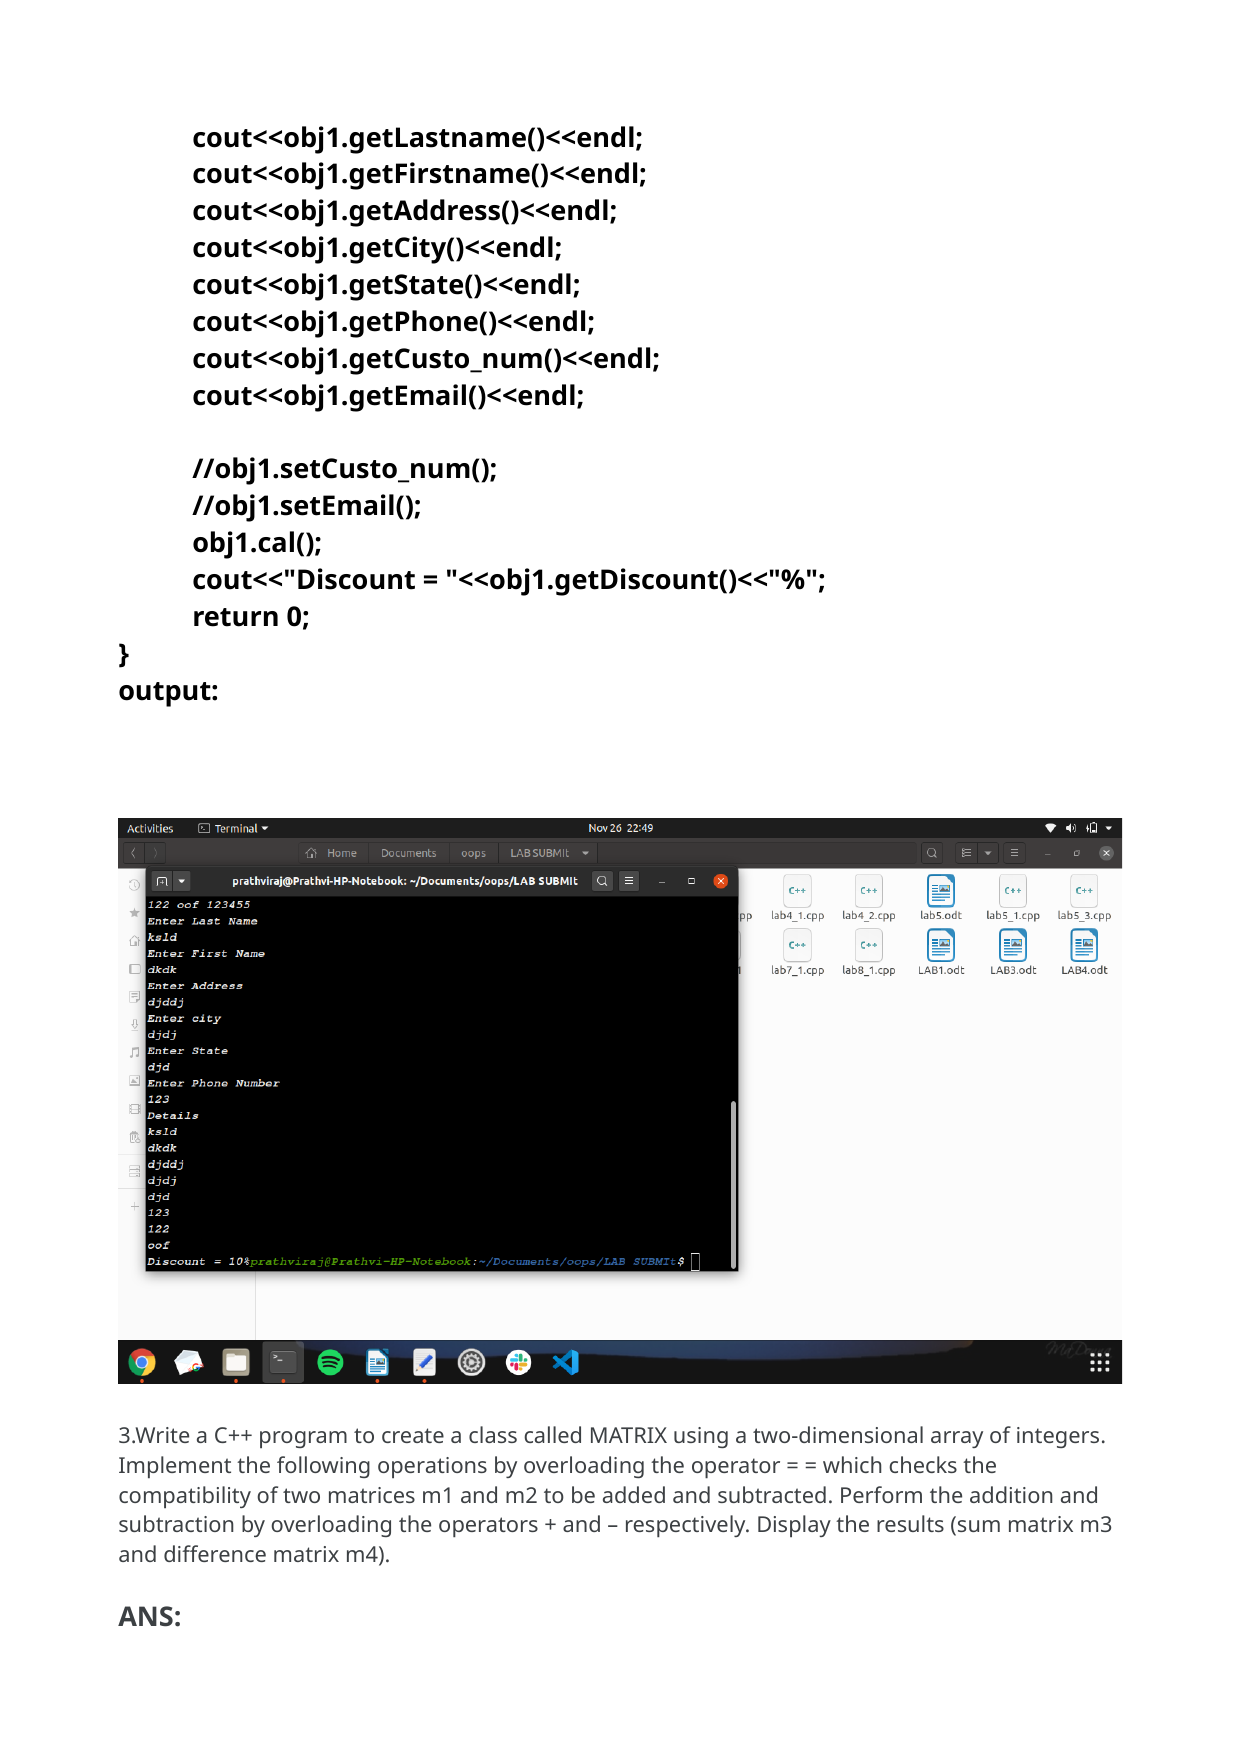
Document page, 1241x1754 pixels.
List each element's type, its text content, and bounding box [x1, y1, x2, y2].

text output: [118, 671, 1122, 708]
text cout<<obj1.getCity()<<endl; [118, 229, 1122, 266]
text cout<<obj1.getLastname()<<endl; [118, 118, 1122, 155]
text return 0; [118, 597, 1122, 634]
text cout<<obj1.getState()<<endl; [118, 266, 1122, 302]
text //obj1.setCusto_num(); [118, 450, 1122, 487]
text ANS: [118, 1597, 1122, 1634]
text cout<<obj1.getPhone()<<endl; [118, 302, 1122, 339]
text obj1.cal(); [118, 524, 1122, 561]
text } [118, 634, 1122, 671]
text cout<<obj1.getFirstname()<<endl; [118, 155, 1122, 192]
text //obj1.setEmail(); [118, 487, 1122, 524]
text cout<<obj1.getAddress()<<endl; [118, 192, 1122, 229]
text cout<<"Discount = "<<obj1.getDiscount()<<"%"; [118, 561, 1122, 597]
picture [118, 818, 1123, 1384]
text cout<<obj1.getEmail()<<endl; [118, 376, 1122, 413]
text cout<<obj1.getCusto_num()<<endl; [118, 339, 1122, 376]
text 3.Write a C++ program to create a class called MATRIX using a two-dimensional array of integers. Implement the following operations by overloading the operator = = which checks the compatibility of two matrices m1 and m2 to be added and subtracted. Perform the addition and subtraction by overloading the operators + and – respectively. Display the results (sum matrix m3 and difference matrix m4). [118, 1420, 1122, 1569]
